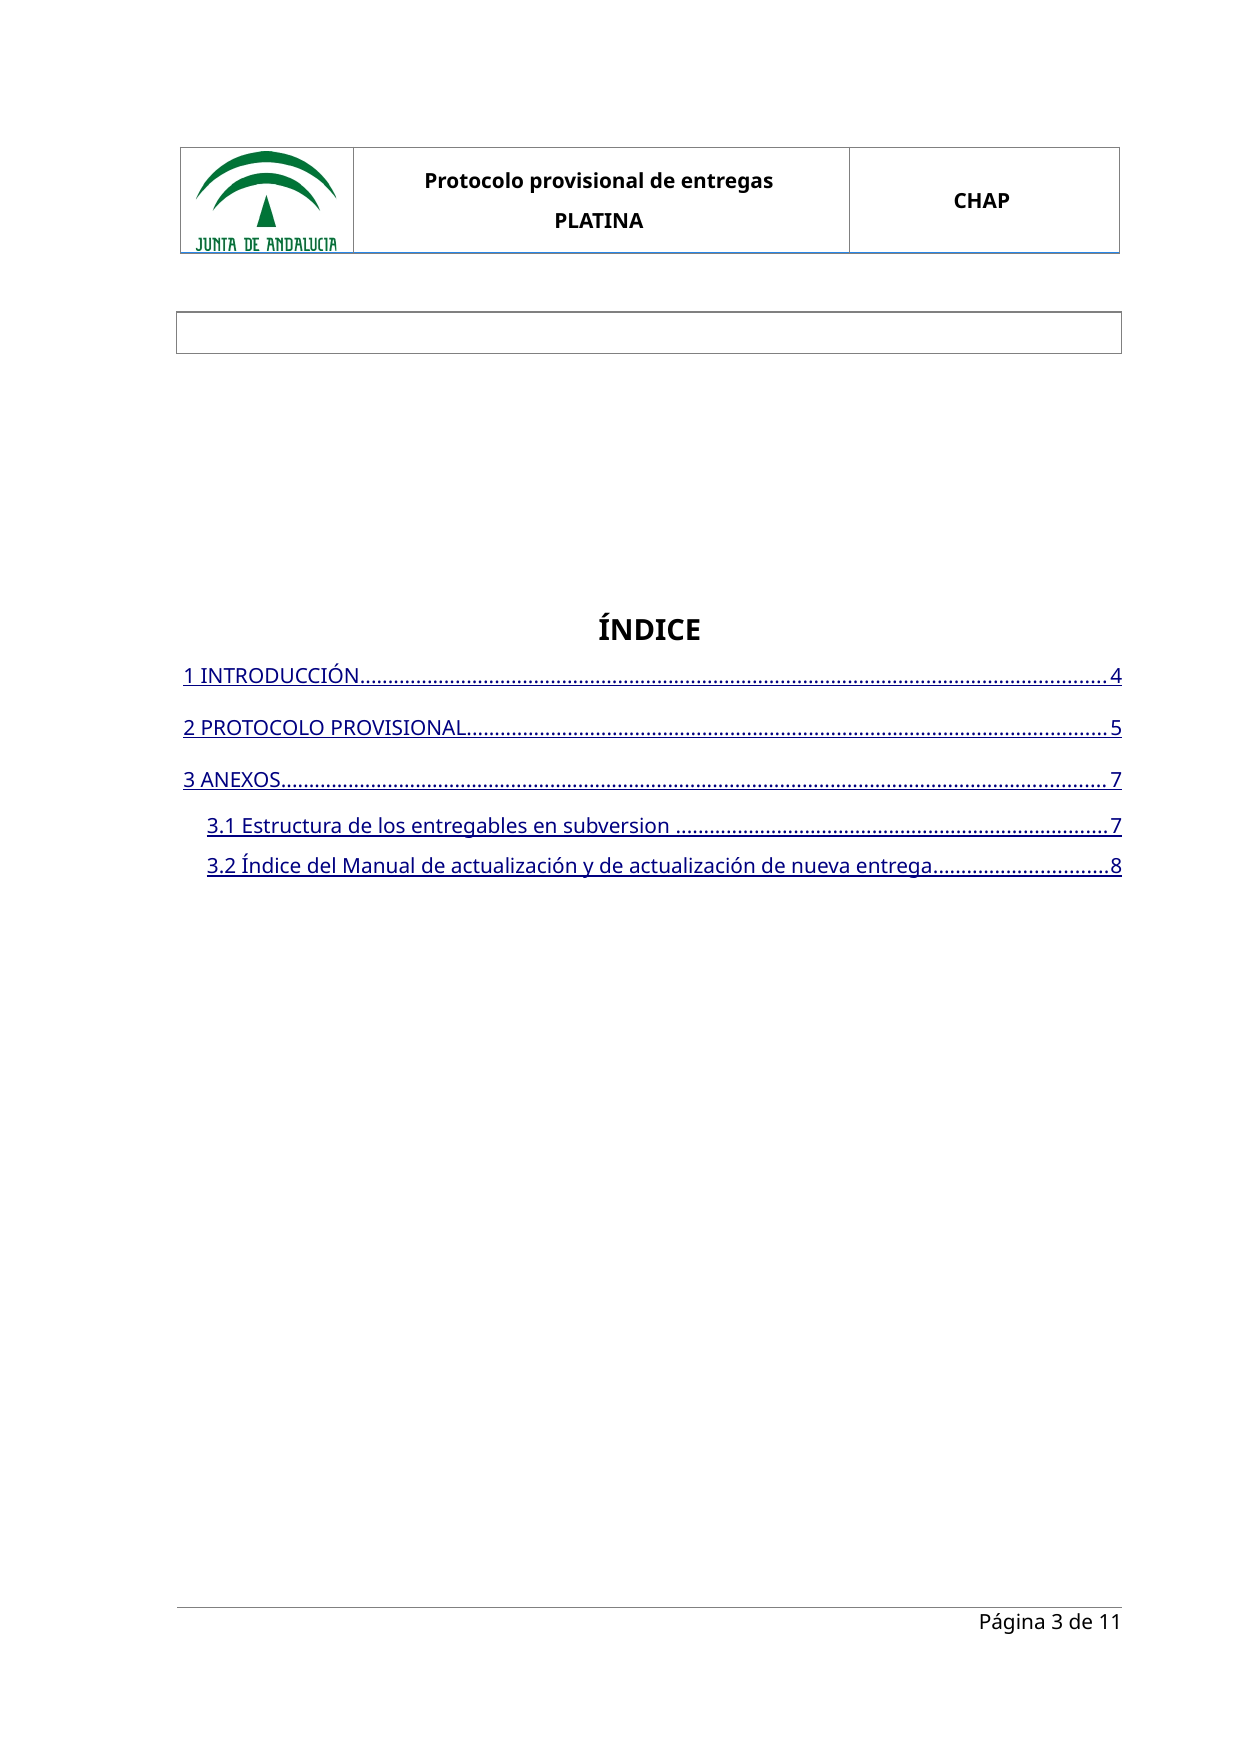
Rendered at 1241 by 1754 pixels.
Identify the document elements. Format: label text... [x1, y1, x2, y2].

subtitle ÍNDICE [177, 609, 1122, 649]
text 3 ANEXOS 7 [183, 765, 1122, 789]
text 2 PROTOCOLO PROVISIONAL 5 [183, 713, 1122, 737]
text 3.1 Estructura de los entregables en subversion 7 [207, 811, 1122, 835]
table_cell [177, 313, 1121, 352]
text 3.2 Índice del Manual de actualización y de actualización de nueva entrega 8 [207, 851, 1122, 875]
picture [195, 151, 337, 251]
text 1 INTRODUCCIÓN 4 [183, 661, 1122, 685]
